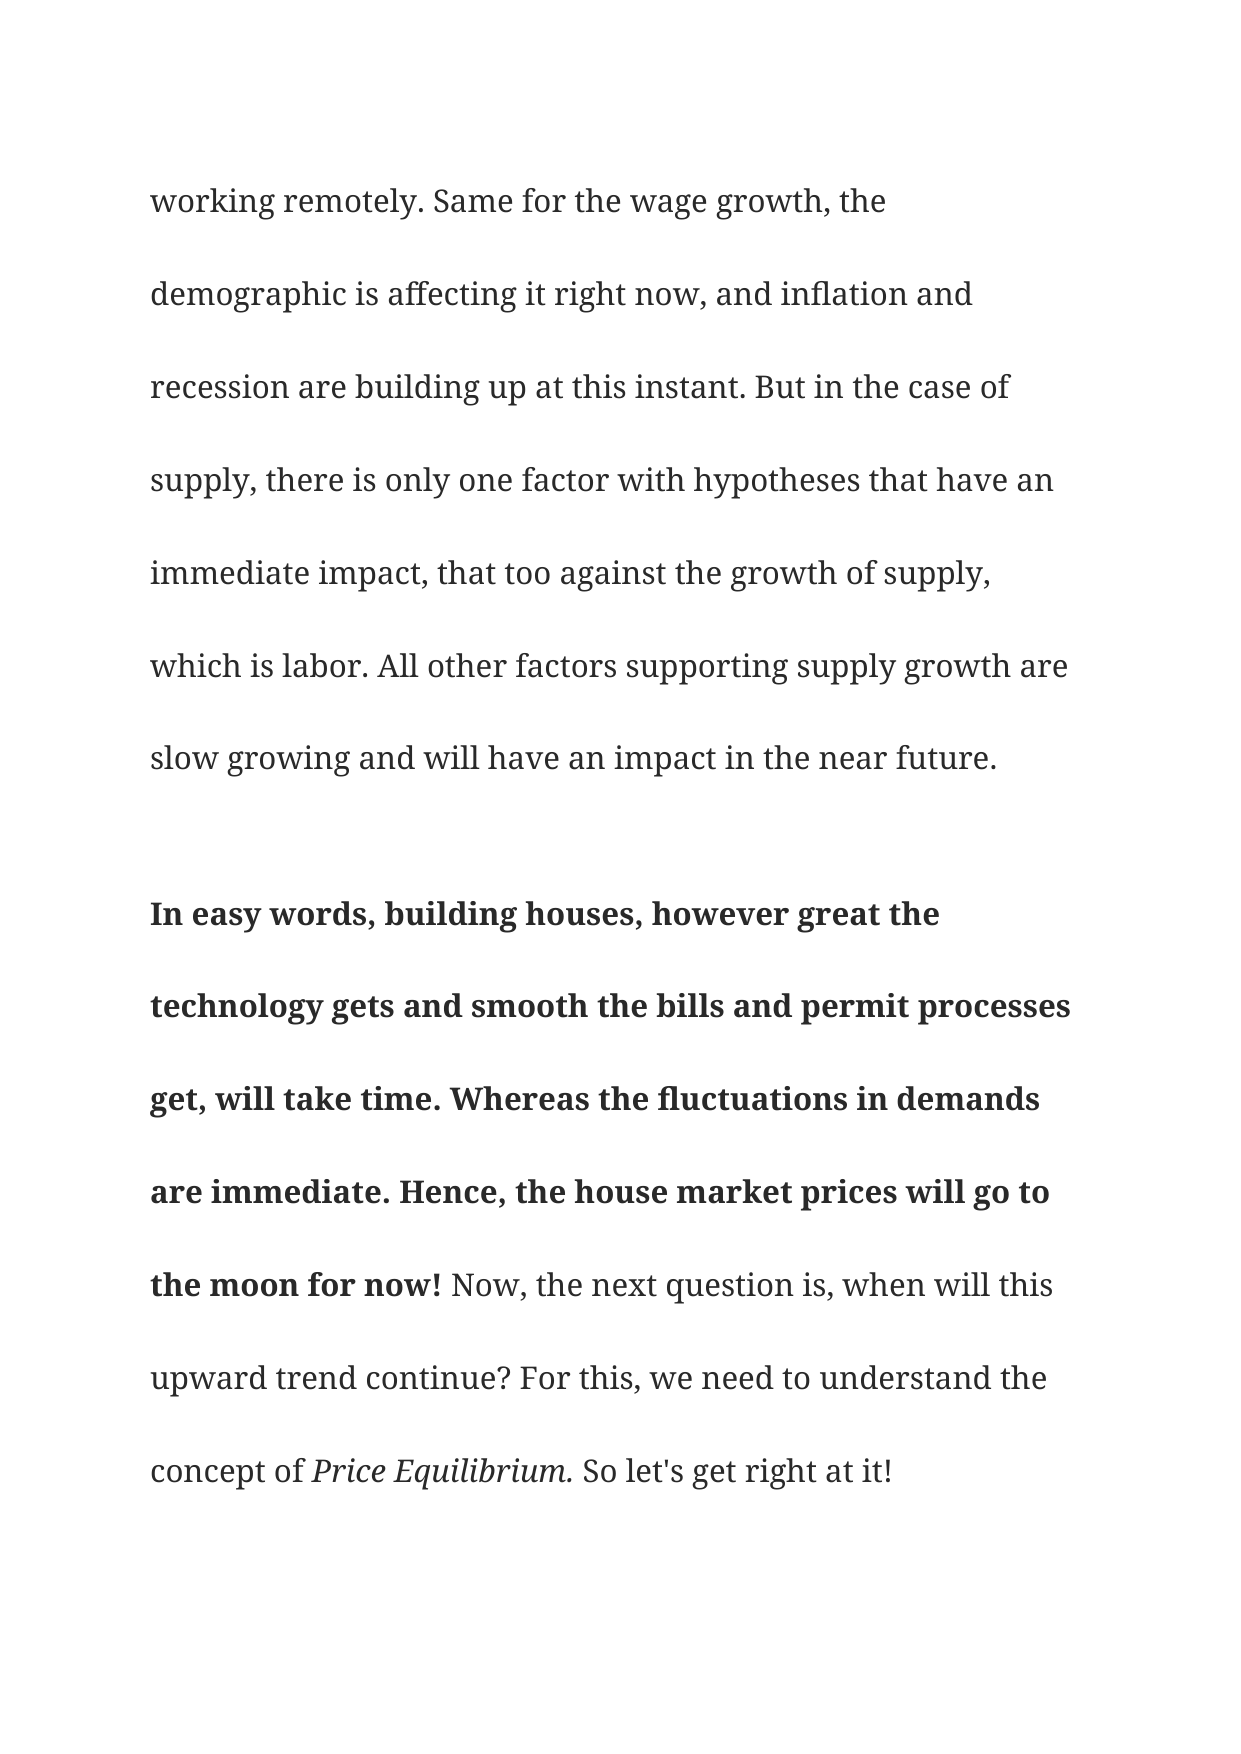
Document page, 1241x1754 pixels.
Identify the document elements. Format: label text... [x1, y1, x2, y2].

text working remotely. Same for the wage growth, the demographic is affecting it right now, and inflation and recession are building up at this instant. But in the case of supply, there is only one factor with hypotheses that have an immediate impact, that too against the growth of supply, which is labor. All other factors supporting supply growth are slow growing and will have an impact in the near future. [150, 179, 1090, 779]
text In easy words, building houses, however great the technology gets and smooth the bills and permit processes get, will take time. Whereas the fluctuations in demands are immediate. Hence, the house market prices will go to the moon for now! Now, the next question is, when will this upward trend continue? For this, we need to understand the concept of Price Equilibrium. So let's get right at it! [150, 892, 1090, 1491]
